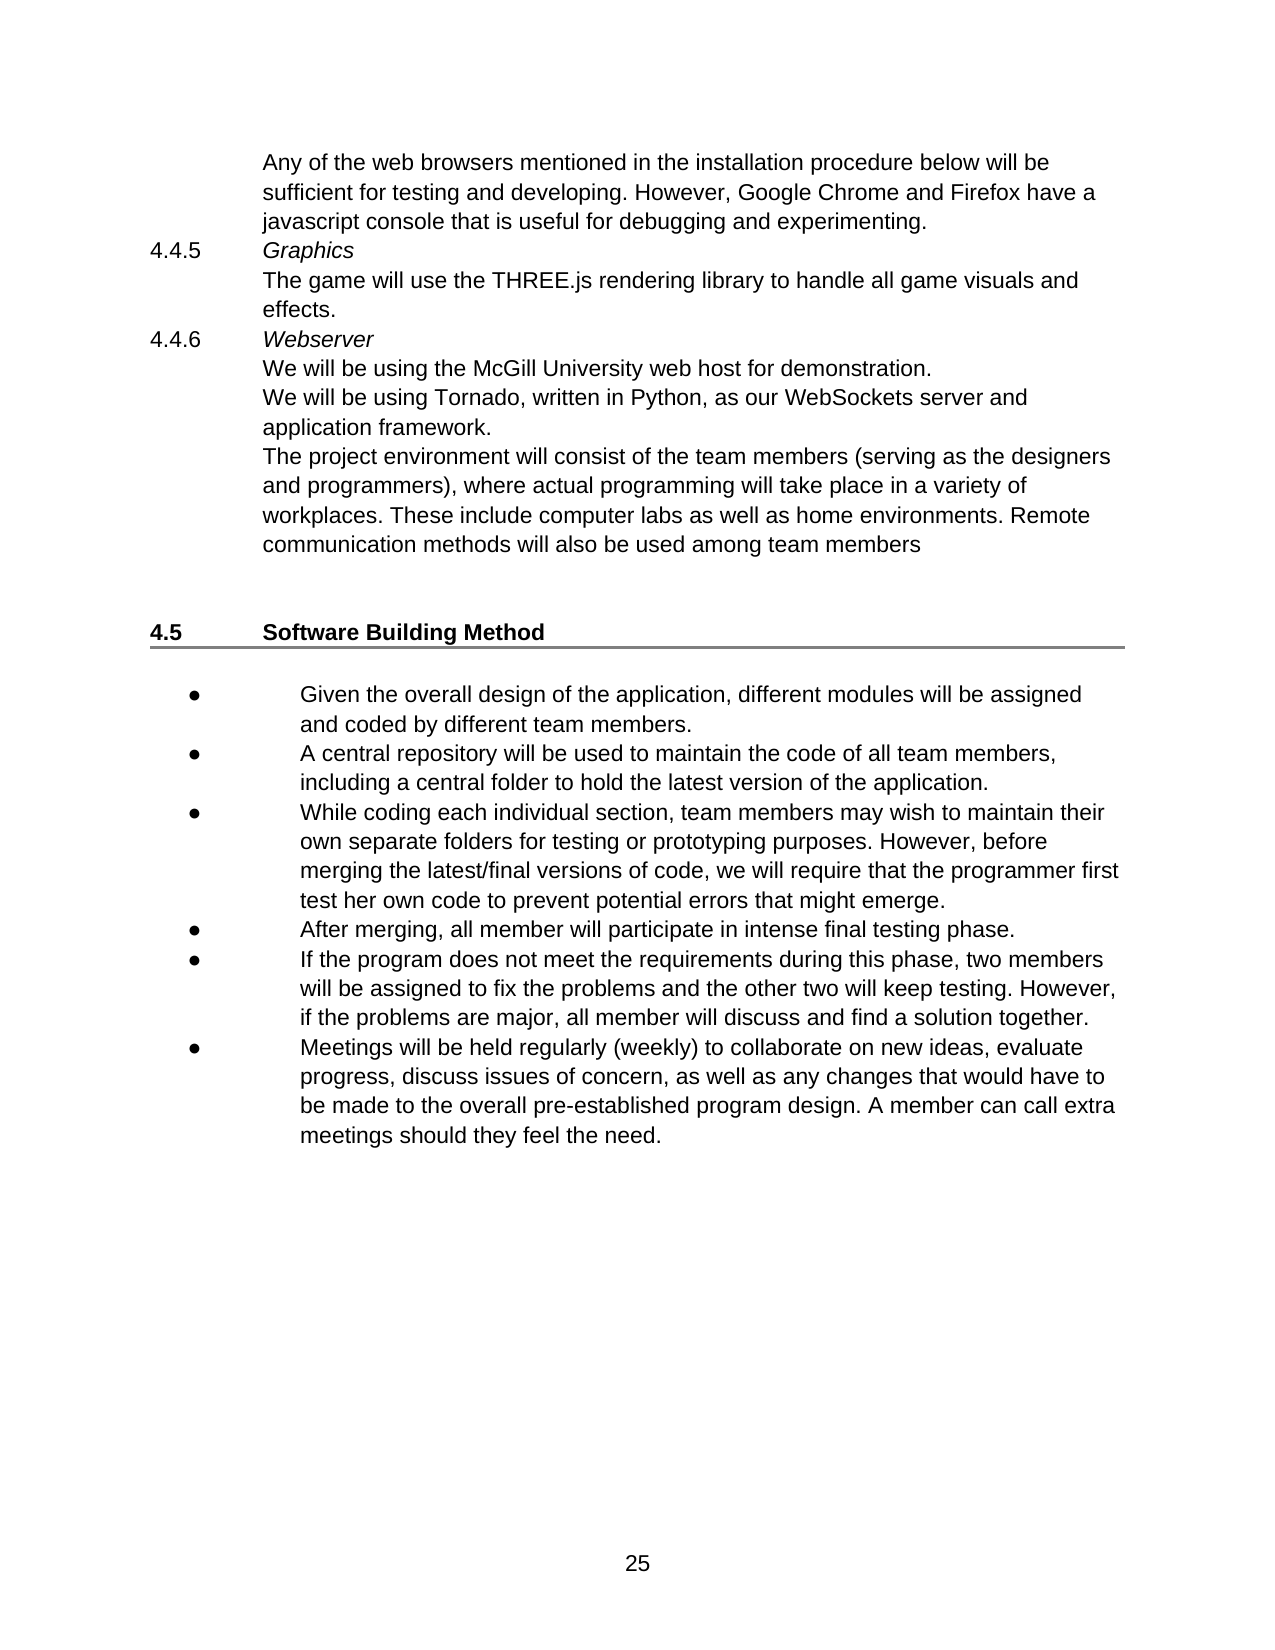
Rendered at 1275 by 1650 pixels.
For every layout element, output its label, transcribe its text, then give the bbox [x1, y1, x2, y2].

list While coding each individual section, team members may wish to maintain their own separate folders for testing or prototyping purposes. However, before merging the latest/final versions of code, we will require that the programmer first test her own code to prevent potential errors that might emerge. [187, 799, 1125, 913]
list Given the overall design of the application, different modules will be assigned and coded by different team members. [187, 682, 1125, 737]
text The project environment will consist of the team members (serving as the designers and programmers), where actual programming will take place in a variety of workplaces. These include computer labs as well as home environments. Remote communication methods will also be used among team members [150, 444, 1125, 557]
list After merging, all member will participate in intense final testing phase. [187, 917, 1125, 942]
text The game will use the THREE.js rendering library to handle all game visuals and effects. [150, 267, 1125, 322]
text 4.4.5 Graphics [150, 238, 1125, 264]
list Meetings will be held regularly (weekly) to collaborate on new ideas, evaluate progress, discuss issues of concern, as well as any changes that would have to be made to the overall pre-established program design. A member can call extra meetings should they feel the need. [187, 1034, 1125, 1148]
text We will be using the McGill University web host for demonstration. [150, 356, 1125, 381]
text 4.4.6 Webserver [150, 326, 1125, 352]
text We will be using Tornado, written in Python, as our WebSockets server and application framework. [150, 385, 1125, 440]
list A central repository will be used to maintain the code of all team members, including a central folder to hold the latest version of the application. [187, 741, 1125, 796]
text Any of the web browsers mentioned in the installation procedure below will be sufficient for testing and developing. However, Google Chrome and Firefox have a javascript console that is useful for debugging and experimenting. [150, 150, 1125, 234]
text 4.5 Software Building Method [150, 620, 1125, 646]
list If the program does not meet the requirements during this phase, two members will be assigned to fix the problems and the other two will keep testing. However, if the problems are major, all member will discuss and find a solution together. [187, 946, 1125, 1031]
